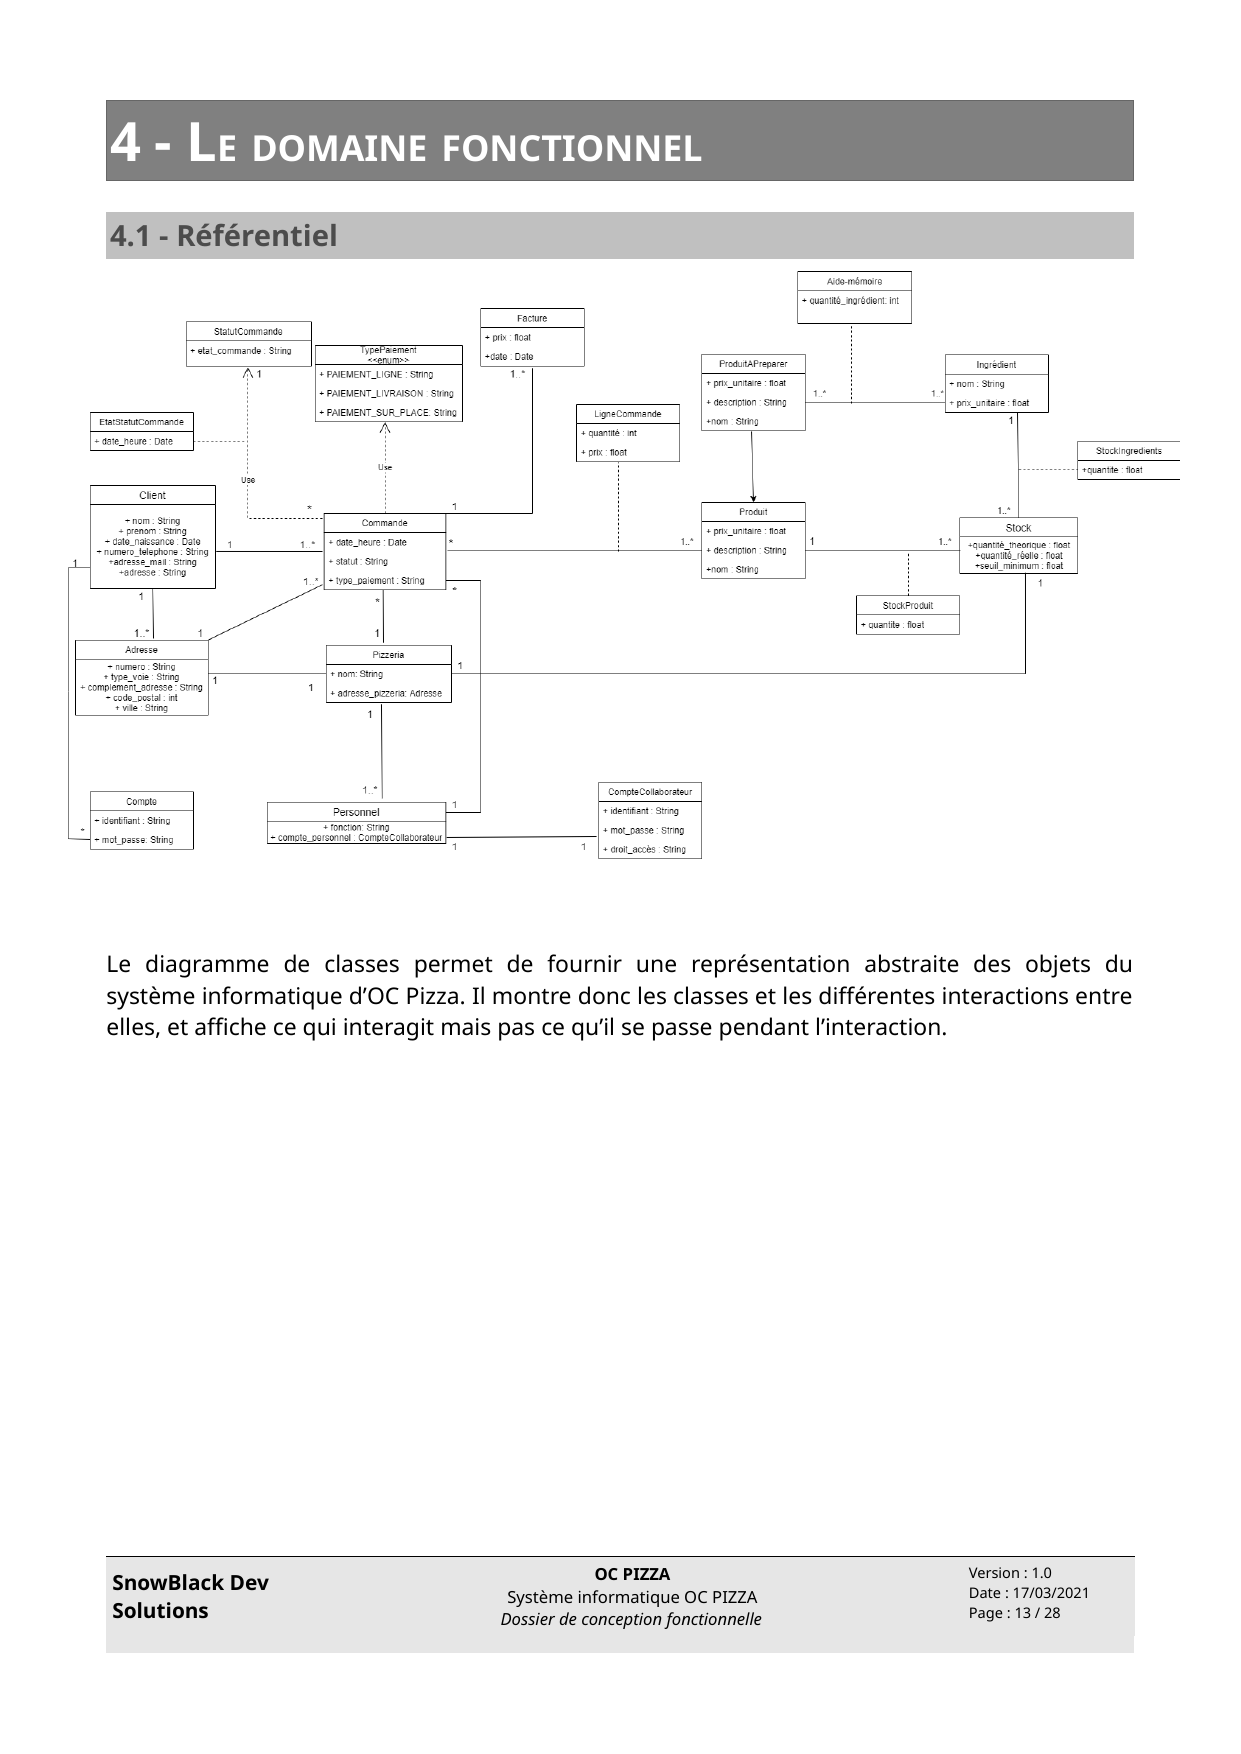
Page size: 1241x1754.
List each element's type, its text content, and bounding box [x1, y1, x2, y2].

subtitle Référentiel [107, 213, 1133, 258]
picture [60, 271, 1180, 861]
subtitle Le domaine fonctionnel [107, 101, 1133, 180]
text Le diagramme de classes permet de fournir une représentation abstraite des objets du système informatique d’OC Pizza. Il montre donc les classes et les différentes interactions entre elles, et affiche ce qui interagit mais pas ce qu’il se passe pendant l’interaction. [106, 948, 1134, 1042]
